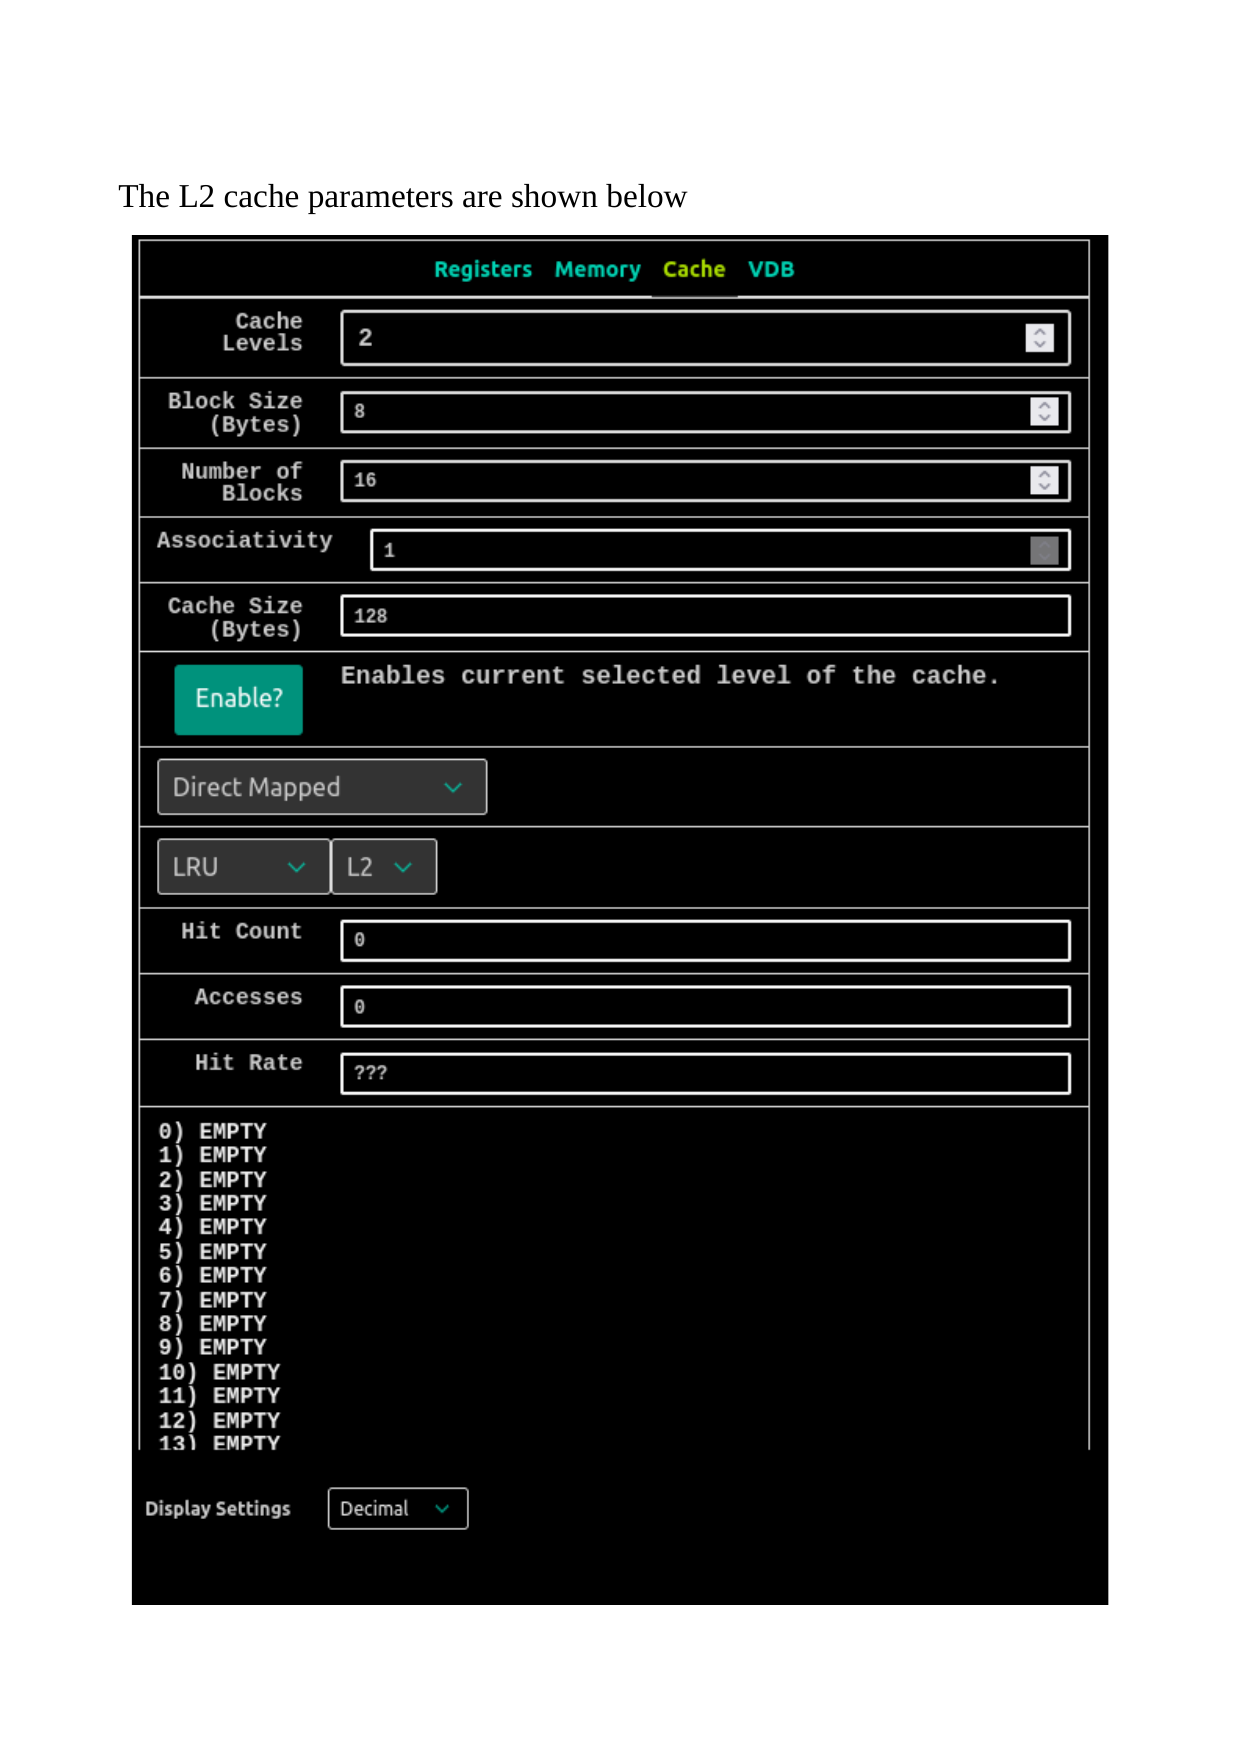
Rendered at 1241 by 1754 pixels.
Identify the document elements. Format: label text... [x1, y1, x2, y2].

text The L2 cache parameters are shown below [118, 177, 1122, 215]
picture [131, 235, 1109, 1605]
